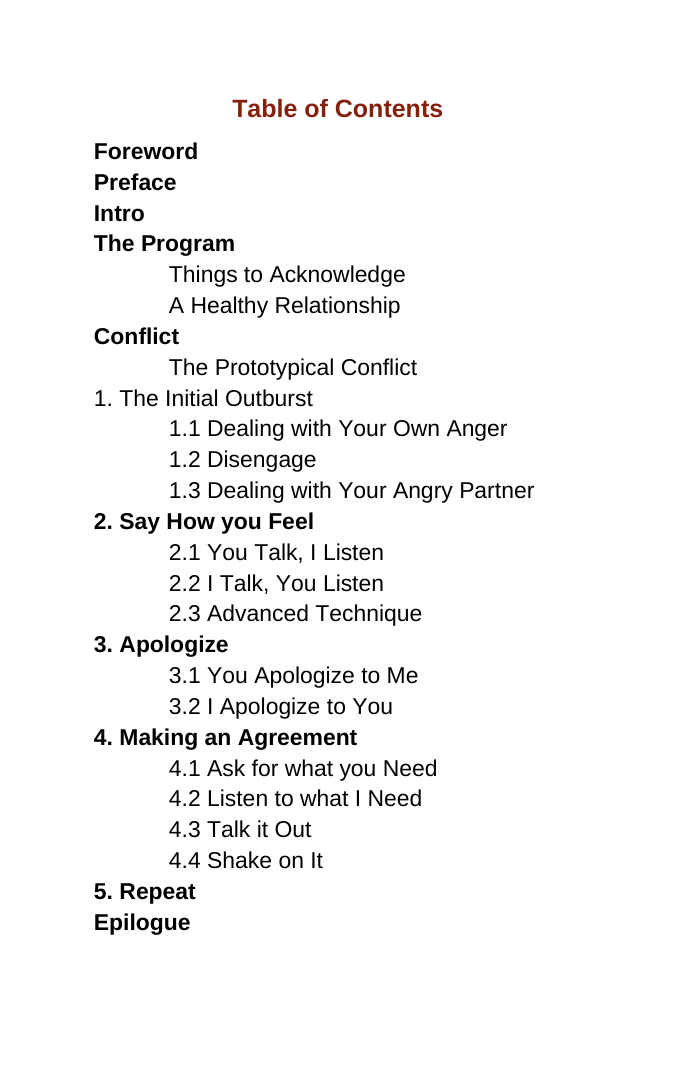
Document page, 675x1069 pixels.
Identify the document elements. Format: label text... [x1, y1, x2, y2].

text 2.1 You Talk, I Listen [94, 539, 581, 565]
text 2.2 I Talk, You Listen [94, 569, 581, 596]
text 1. The Initial Outburst [94, 384, 581, 411]
text A Healthy Relationship [94, 292, 581, 318]
text 5. Repeat [94, 878, 581, 904]
text 4. Making an Agreement [94, 724, 581, 750]
text 4.1 Ask for what you Need [94, 754, 581, 781]
text 4.4 Shake on It [94, 847, 581, 873]
text 3. Apologize [94, 631, 581, 657]
text 3.1 You Apologize to Me [94, 662, 581, 688]
text 2.3 Advanced Technique [94, 600, 581, 627]
text Preface [94, 169, 581, 195]
text 4.2 Listen to what I Need [94, 785, 581, 812]
text Conflict [94, 323, 581, 349]
text 1.1 Dealing with Your Own Anger [94, 415, 581, 442]
text Things to Acknowledge [94, 261, 581, 287]
text The Prototypical Conflict [94, 354, 581, 380]
text Foreword [94, 138, 581, 164]
text The Program [94, 230, 581, 257]
text 4.3 Talk it Out [94, 816, 581, 842]
text 1.2 Disengage [94, 446, 581, 472]
text Epilogue [94, 909, 581, 935]
text 3.2 I Apologize to You [94, 693, 581, 719]
text 2. Say How you Feel [94, 508, 581, 534]
text Table of Contents [94, 94, 581, 122]
text 1.3 Dealing with Your Angry Partner [94, 477, 581, 503]
text Intro [94, 199, 581, 226]
